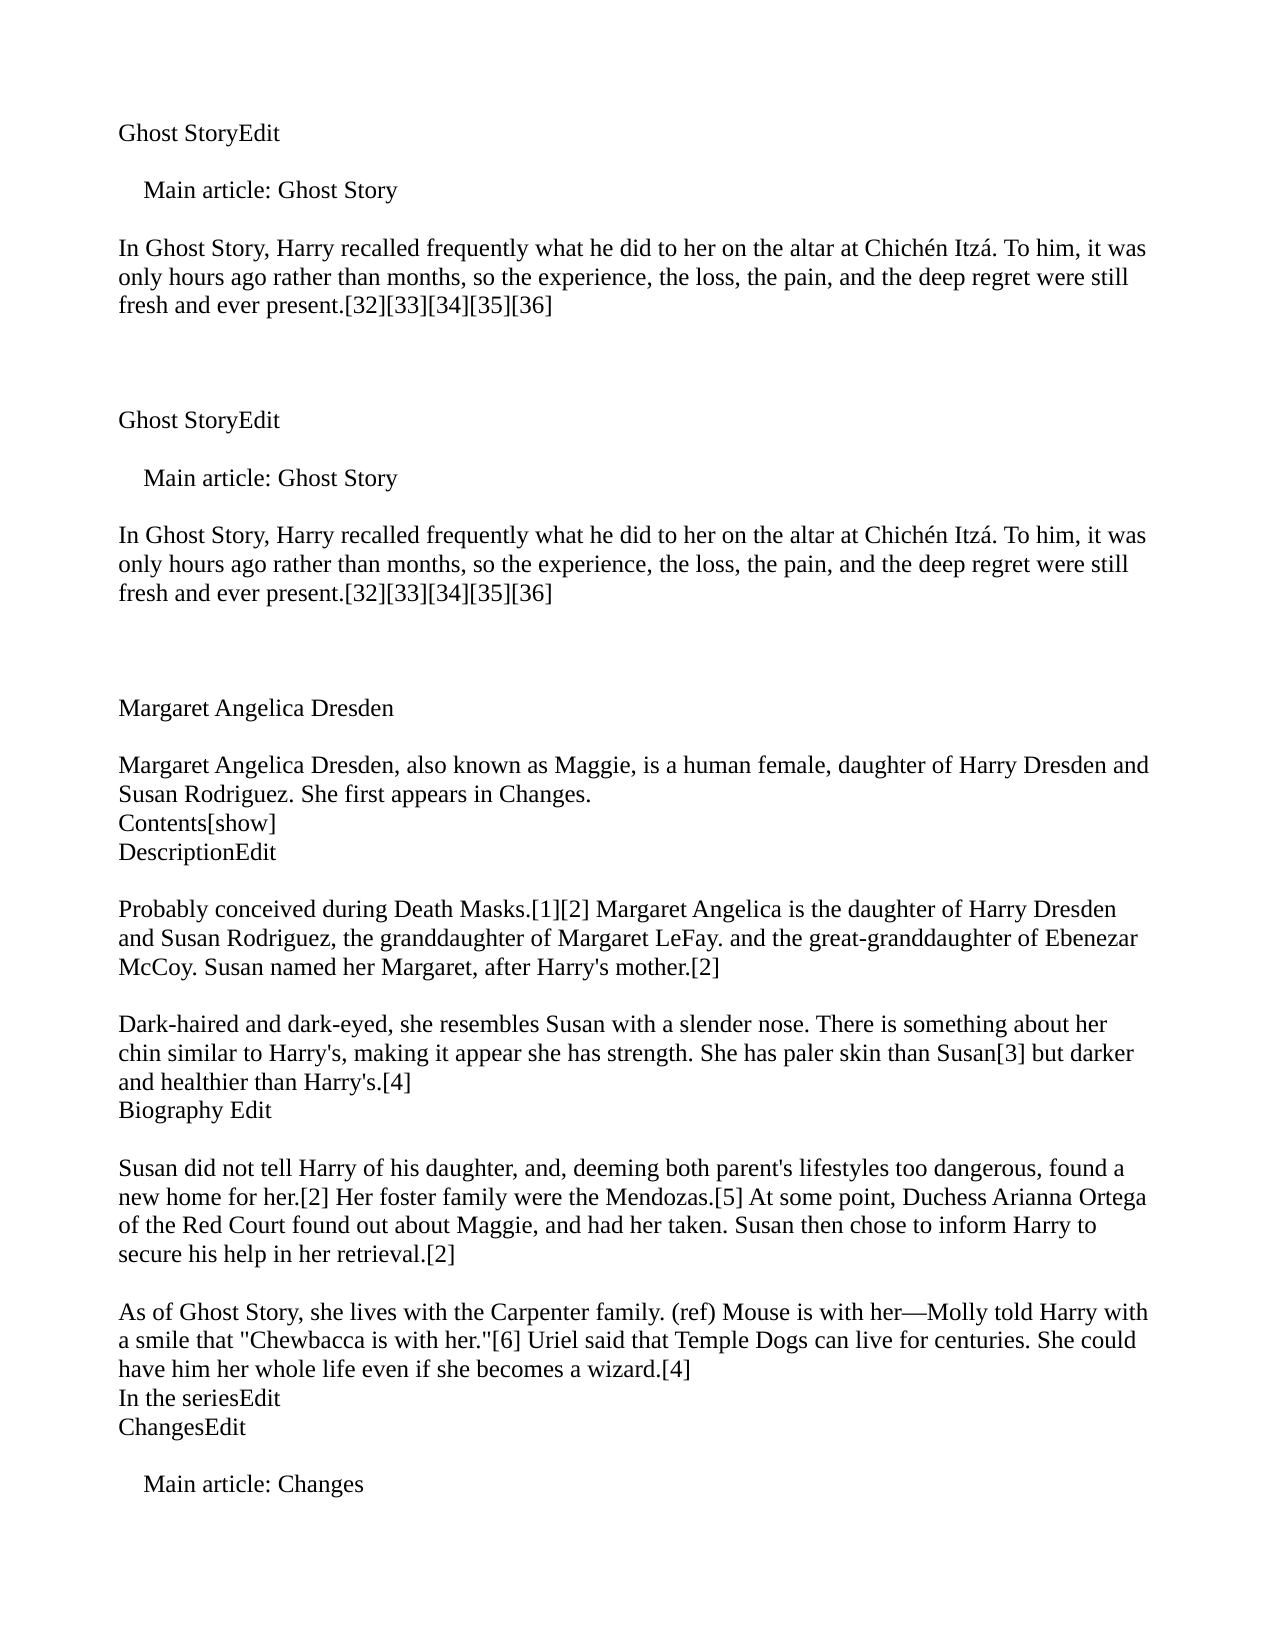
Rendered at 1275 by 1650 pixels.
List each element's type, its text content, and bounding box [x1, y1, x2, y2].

text DescriptionEdit [118, 837, 1157, 866]
text Biography Edit [118, 1096, 1157, 1124]
text Contents[show] [118, 808, 1157, 837]
text Ghost StoryEdit [118, 118, 1157, 147]
text Dark-haired and dark-eyed, she resembles Susan with a slender nose. There is something about her chin similar to Harry's, making it appear she has strength. She has paler skin than Susan[3] but darker and healthier than Harry's.[4] [118, 1009, 1157, 1096]
text Susan did not tell Harry of his daughter, and, deeming both parent's lifestyles too dangerous, found a new home for her.[2] Her foster family were the Mendozas.[5] At some point, Duchess Arianna Ortega of the Red Court found out about Maggie, and had her taken. Susan then chose to inform Harry to secure his help in her retrieval.[2] [118, 1153, 1157, 1268]
text Margaret Angelica Dresden [118, 693, 1157, 722]
text Ghost StoryEdit [118, 406, 1157, 434]
text Main article: Ghost Story [118, 463, 1157, 492]
text Main article: Ghost Story [118, 176, 1157, 204]
text ChangesEdit [118, 1412, 1157, 1441]
text Main article: Changes [118, 1469, 1157, 1498]
text As of Ghost Story, she lives with the Carpenter family. (ref) Mouse is with her—Molly told Harry with a smile that "Chewbacca is with her."[6] Uriel said that Temple Dogs can live for centuries. She could have him her whole life even if she becomes a wizard.[4] [118, 1297, 1157, 1383]
text In Ghost Story, Harry recalled frequently what he did to her on the altar at Chichén Itzá. To him, it was only hours ago rather than months, so the experience, the loss, the pain, and the deep regret were still fresh and ever present.[32][33][34][35][36] [118, 521, 1157, 607]
text Margaret Angelica Dresden, also known as Maggie, is a human female, daughter of Harry Dresden and Susan Rodriguez. She first appears in Changes. [118, 751, 1157, 808]
text In Ghost Story, Harry recalled frequently what he did to her on the altar at Chichén Itzá. To him, it was only hours ago rather than months, so the experience, the loss, the pain, and the deep regret were still fresh and ever present.[32][33][34][35][36] [118, 233, 1157, 319]
text In the seriesEdit [118, 1383, 1157, 1412]
text Probably conceived during Death Masks.[1][2] Margaret Angelica is the daughter of Harry Dresden and Susan Rodriguez, the granddaughter of Margaret LeFay. and the great-granddaughter of Ebenezar McCoy. Susan named her Margaret, after Harry's mother.[2] [118, 894, 1157, 981]
